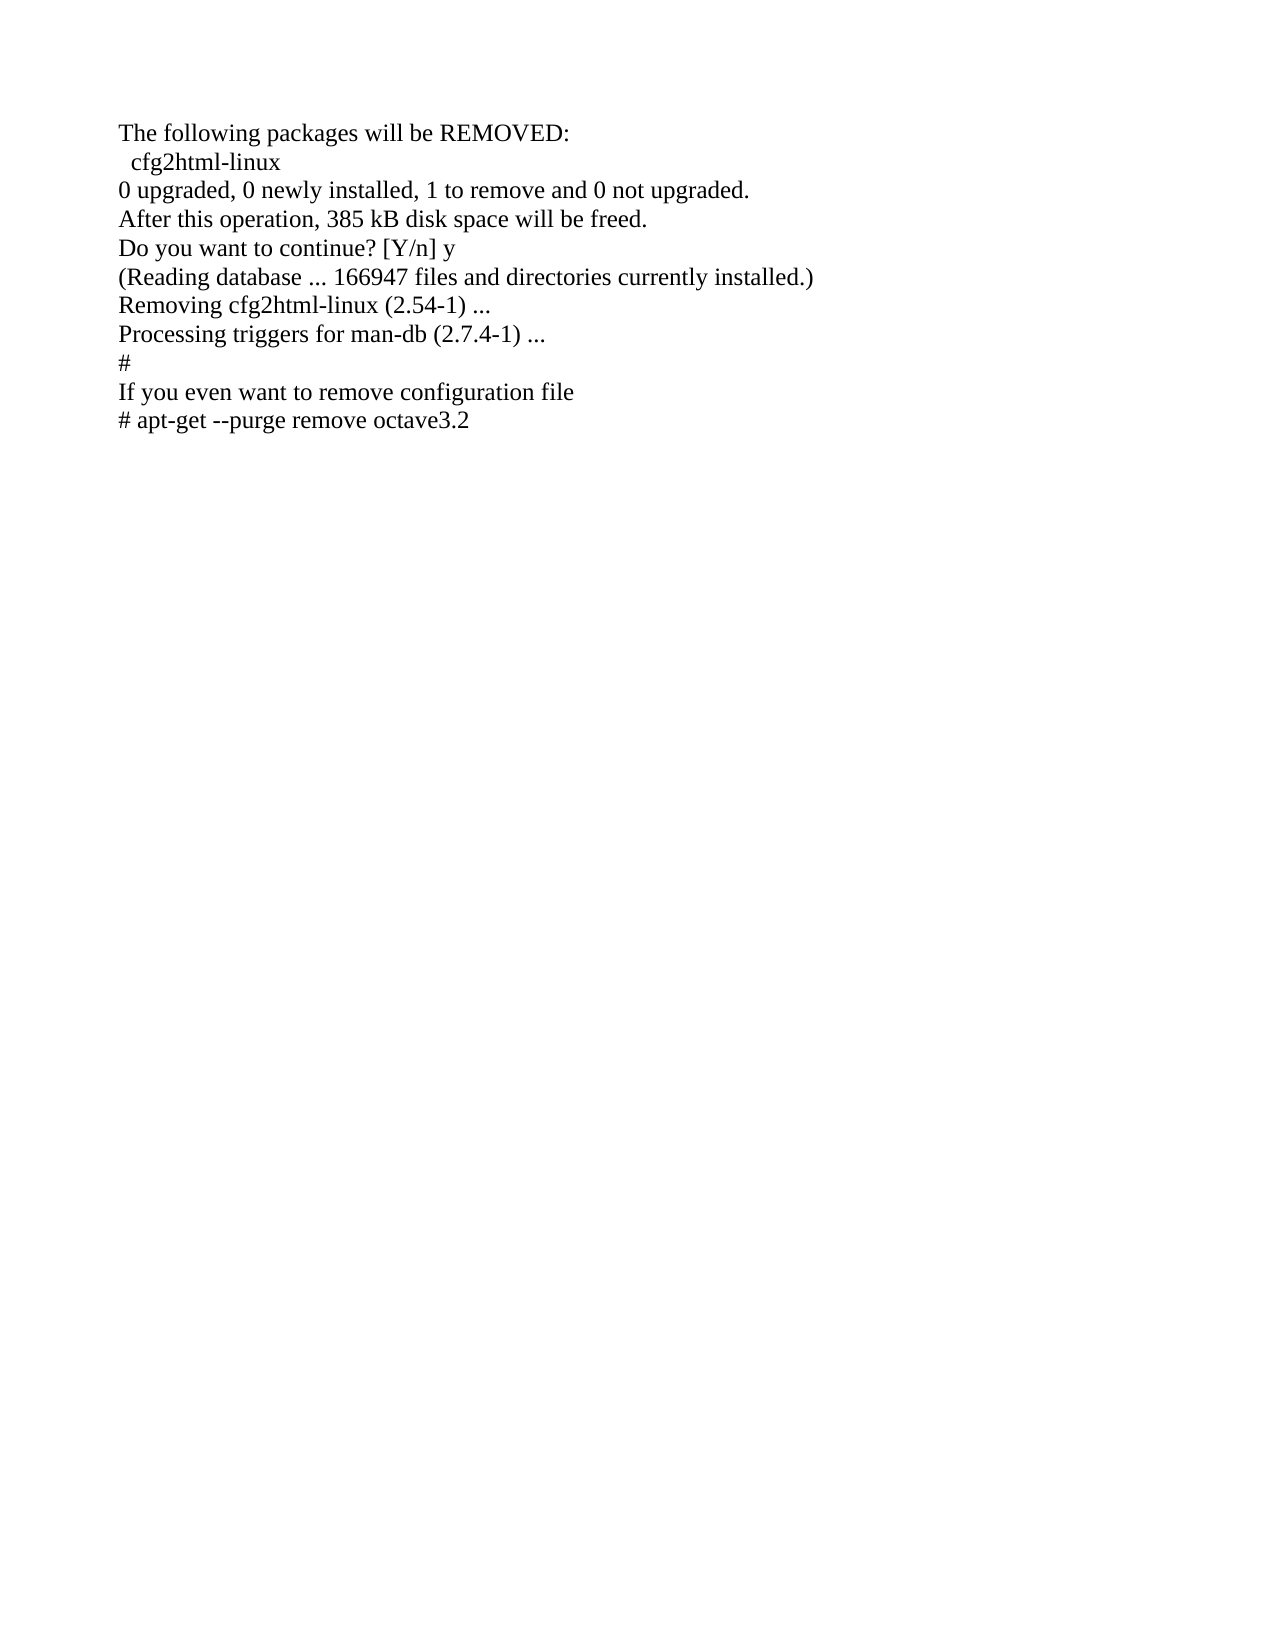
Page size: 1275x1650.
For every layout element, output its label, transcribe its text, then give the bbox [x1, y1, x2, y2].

text (Reading database ... 166947 files and directories currently installed.) [118, 262, 1157, 291]
text 0 upgraded, 0 newly installed, 1 to remove and 0 not upgraded. [118, 176, 1157, 204]
text After this operation, 385 kB disk space will be freed. [118, 204, 1157, 233]
text Removing cfg2html-linux (2.54-1) ... [118, 291, 1157, 319]
text # [118, 348, 1157, 377]
text Processing triggers for man-db (2.7.4-1) ... [118, 319, 1157, 348]
text The following packages will be REMOVED: [118, 118, 1157, 147]
text # apt-get --purge remove octave3.2 [118, 406, 1157, 434]
text If you even want to remove configuration file [118, 377, 1157, 406]
text Do you want to continue? [Y/n] y [118, 233, 1157, 262]
text cfg2html-linux [118, 147, 1157, 176]
